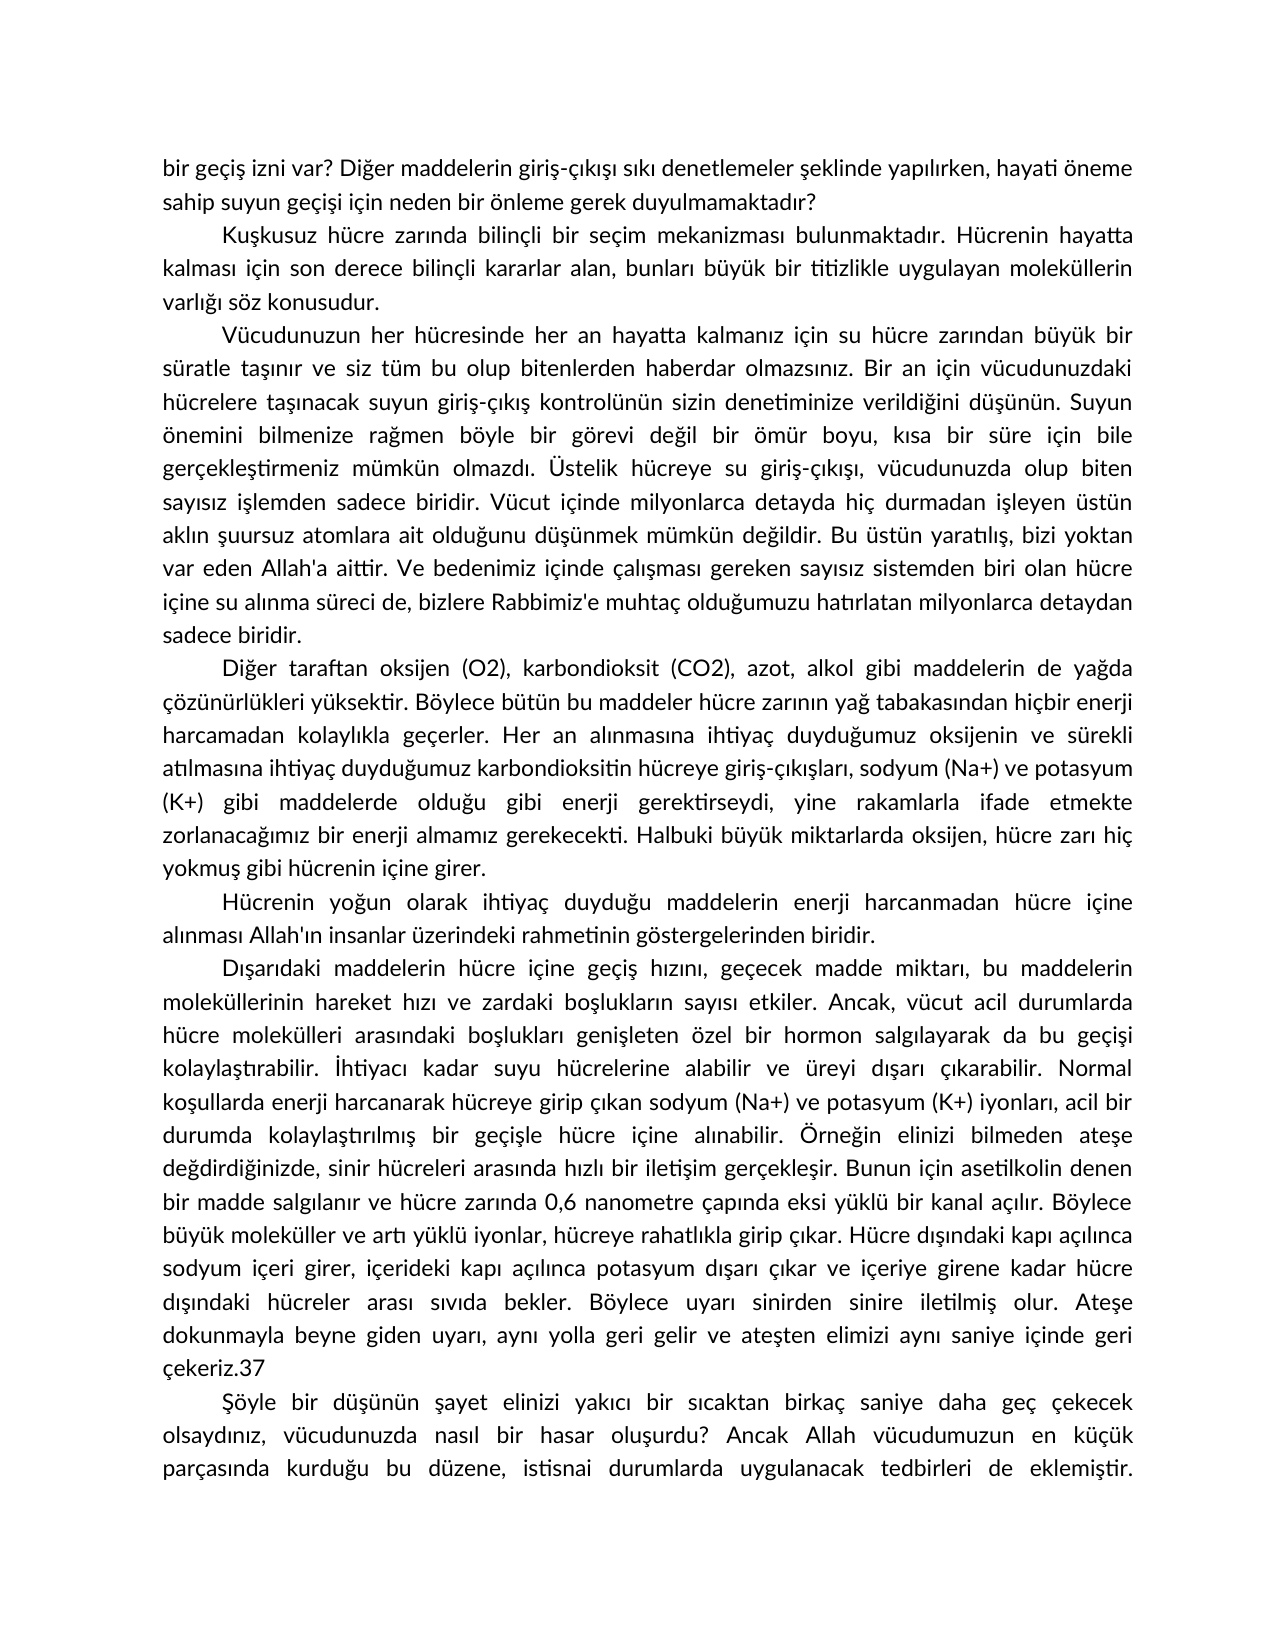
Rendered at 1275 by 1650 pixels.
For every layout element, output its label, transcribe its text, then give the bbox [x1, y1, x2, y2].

text Hücrenin yoğun olarak ihtiyaç duyduğu maddelerin enerji harcanmadan hücre içine alınması Allah'ın insanlar üzerindeki rahmetinin göstergelerinden biridir. [162, 883, 1134, 950]
text Diğer taraftan oksijen (O2), karbondioksit (CO2), azot, alkol gibi maddelerin de yağda çözünürlükleri yüksektir. Böylece bütün bu maddeler hücre zarının yağ tabakasından hiçbir enerji harcamadan kolaylıkla geçerler. Her an alınmasına ihtiyaç duyduğumuz oksijenin ve sürekli atılmasına ihtiyaç duyduğumuz karbondioksitin hücreye giriş-çıkışları, sodyum (Na+) ve potasyum (K+) gibi maddelerde olduğu gibi enerji gerektirseydi, yine rakamlarla ifade etmekte zorlanacağımız bir enerji almamız gerekecekti. Halbuki büyük miktarlarda oksijen, hücre zarı hiç yokmuş gibi hücrenin içine girer. [162, 650, 1134, 883]
text bir geçiş izni var? Diğer maddelerin giriş-çıkışı sıkı denetlemeler şeklinde yapılırken, hayati öneme sahip suyun geçişi için neden bir önleme gerek duyulmamaktadır? [162, 150, 1134, 217]
text Vücudunuzun her hücresinde her an hayatta kalmanız için su hücre zarından büyük bir süratle taşınır ve siz tüm bu olup bitenlerden haberdar olmazsınız. Bir an için vücudunuzdaki hücrelere taşınacak suyun giriş-çıkış kontrolünün sizin denetiminize verildiğini düşünün. Suyun önemini bilmenize rağmen böyle bir görevi değil bir ömür boyu, kısa bir süre için bile gerçekleştirmeniz mümkün olmazdı. Üstelik hücreye su giriş-çıkışı, vücudunuzda olup biten sayısız işlemden sadece biridir. Vücut içinde milyonlarca detayda hiç durmadan işleyen üstün aklın şuursuz atomlara ait olduğunu düşünmek mümkün değildir. Bu üstün yaratılış, bizi yoktan var eden Allah'a aittir. Ve bedenimiz içinde çalışması gereken sayısız sistemden biri olan hücre içine su alınma süreci de, bizlere Rabbimiz'e muhtaç olduğumuzu hatırlatan milyonlarca detaydan sadece biridir. [162, 317, 1134, 650]
text Şöyle bir düşünün şayet elinizi yakıcı bir sıcaktan birkaç saniye daha geç çekecek olsaydınız, vücudunuzda nasıl bir hasar oluşurdu? Ancak Allah vücudumuzun en küçük parçasında kurduğu bu düzene, istisnai durumlarda uygulanacak tedbirleri de eklemiştir. [162, 1383, 1134, 1483]
text Kuşkusuz hücre zarında bilinçli bir seçim mekanizması bulunmaktadır. Hücrenin hayatta kalması için son derece bilinçli kararlar alan, bunları büyük bir titizlikle uygulayan moleküllerin varlığı söz konusudur. [162, 217, 1134, 317]
text Dışarıdaki maddelerin hücre içine geçiş hızını, geçecek madde miktarı, bu maddelerin moleküllerinin hareket hızı ve zardaki boşlukların sayısı etkiler. Ancak, vücut acil durumlarda hücre molekülleri arasındaki boşlukları genişleten özel bir hormon salgılayarak da bu geçişi kolaylaştırabilir. İhtiyacı kadar suyu hücrelerine alabilir ve üreyi dışarı çıkarabilir. Normal koşullarda enerji harcanarak hücreye girip çıkan sodyum (Na+) ve potasyum (K+) iyonları, acil bir durumda kolaylaştırılmış bir geçişle hücre içine alınabilir. Örneğin elinizi bilmeden ateşe değdirdiğinizde, sinir hücreleri arasında hızlı bir iletişim gerçekleşir. Bunun için asetilkolin denen bir madde salgılanır ve hücre zarında 0,6 nanometre çapında eksi yüklü bir kanal açılır. Böylece büyük moleküller ve artı yüklü iyonlar, hücreye rahatlıkla girip çıkar. Hücre dışındaki kapı açılınca sodyum içeri girer, içerideki kapı açılınca potasyum dışarı çıkar ve içeriye girene kadar hücre dışındaki hücreler arası sıvıda bekler. Böylece uyarı sinirden sinire iletilmiş olur. Ateşe dokunmayla beyne giden uyarı, aynı yolla geri gelir ve ateşten elimizi aynı saniye içinde geri çekeriz.37 [162, 950, 1134, 1383]
